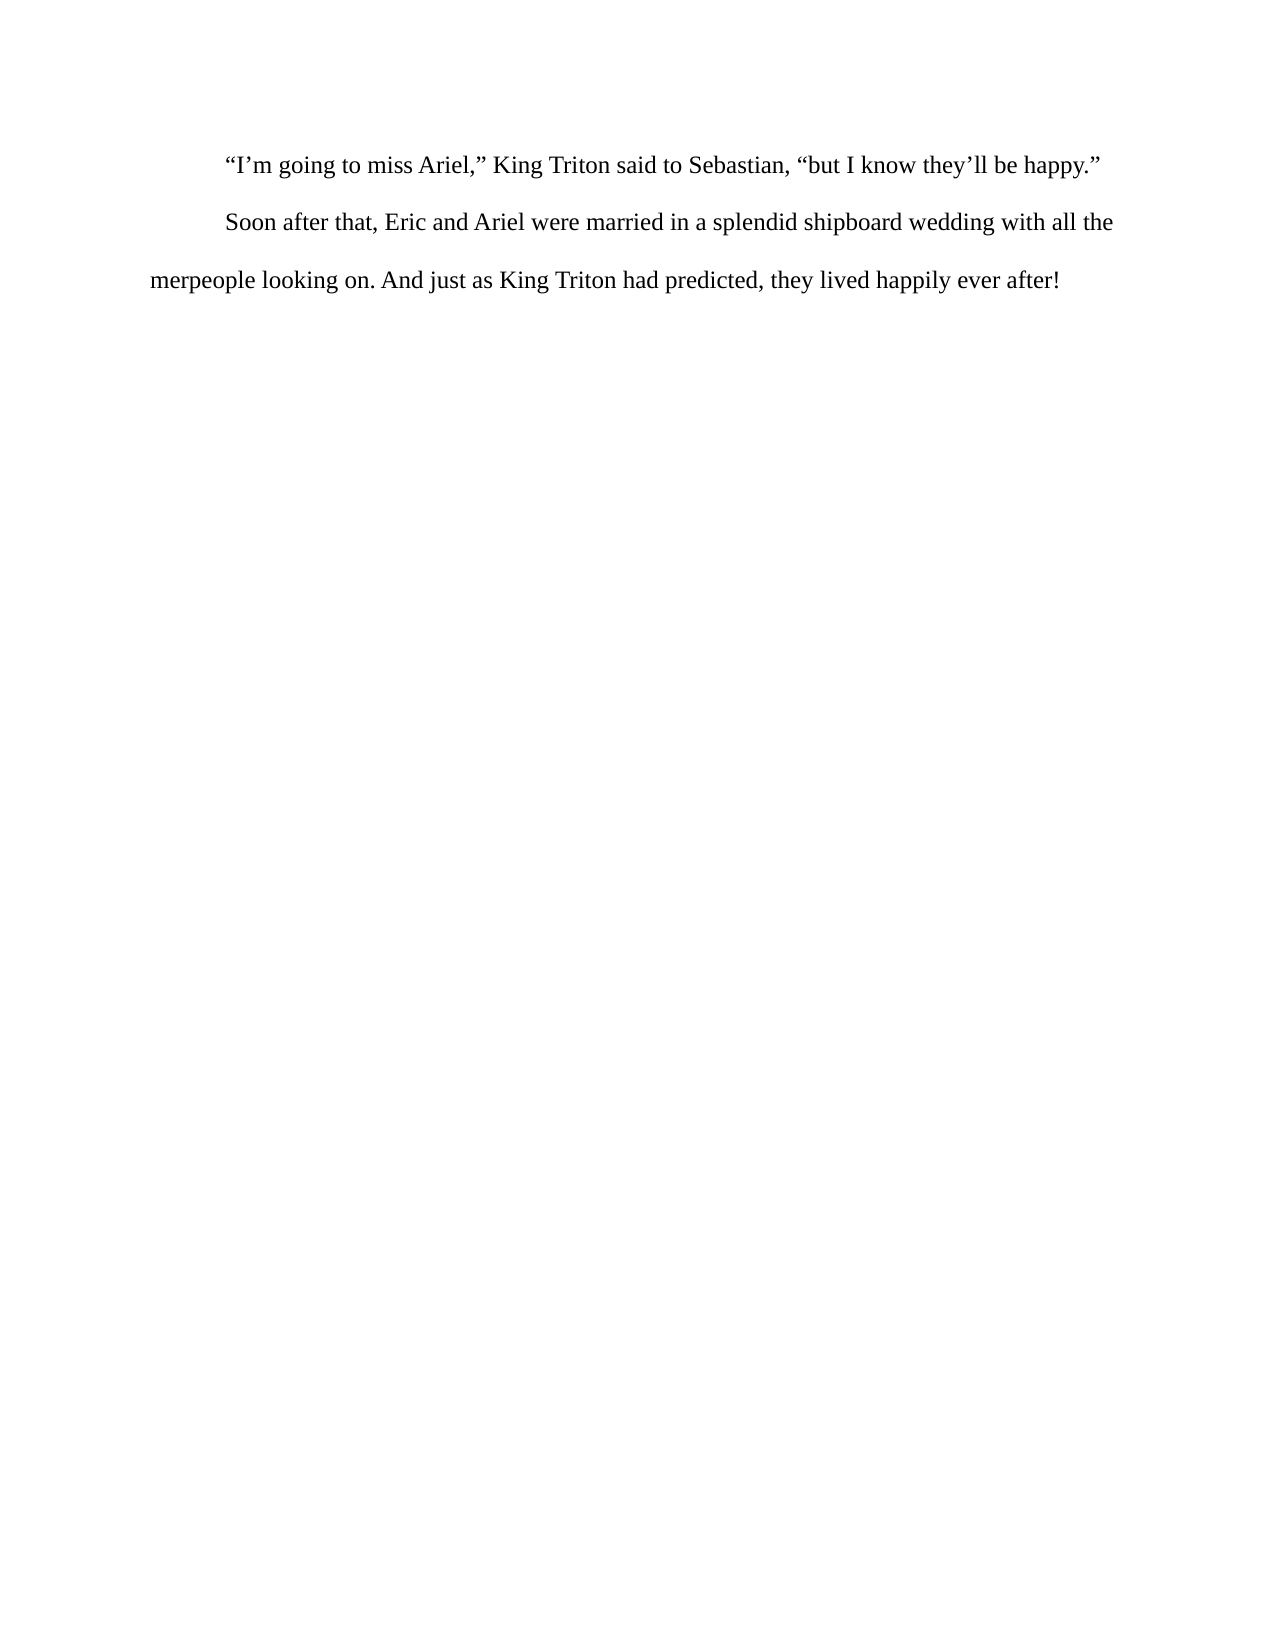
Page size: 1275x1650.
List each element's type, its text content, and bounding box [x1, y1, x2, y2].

text Soon after that, Eric and Ariel were married in a splendid shipboard wedding with all the merpeople looking on. And just as King Triton had predicted, they lived happily ever after! [150, 207, 1125, 294]
text “I’m going to miss Ariel,” King Triton said to Sebastian, “but I know they’ll be happy.” [150, 150, 1125, 179]
